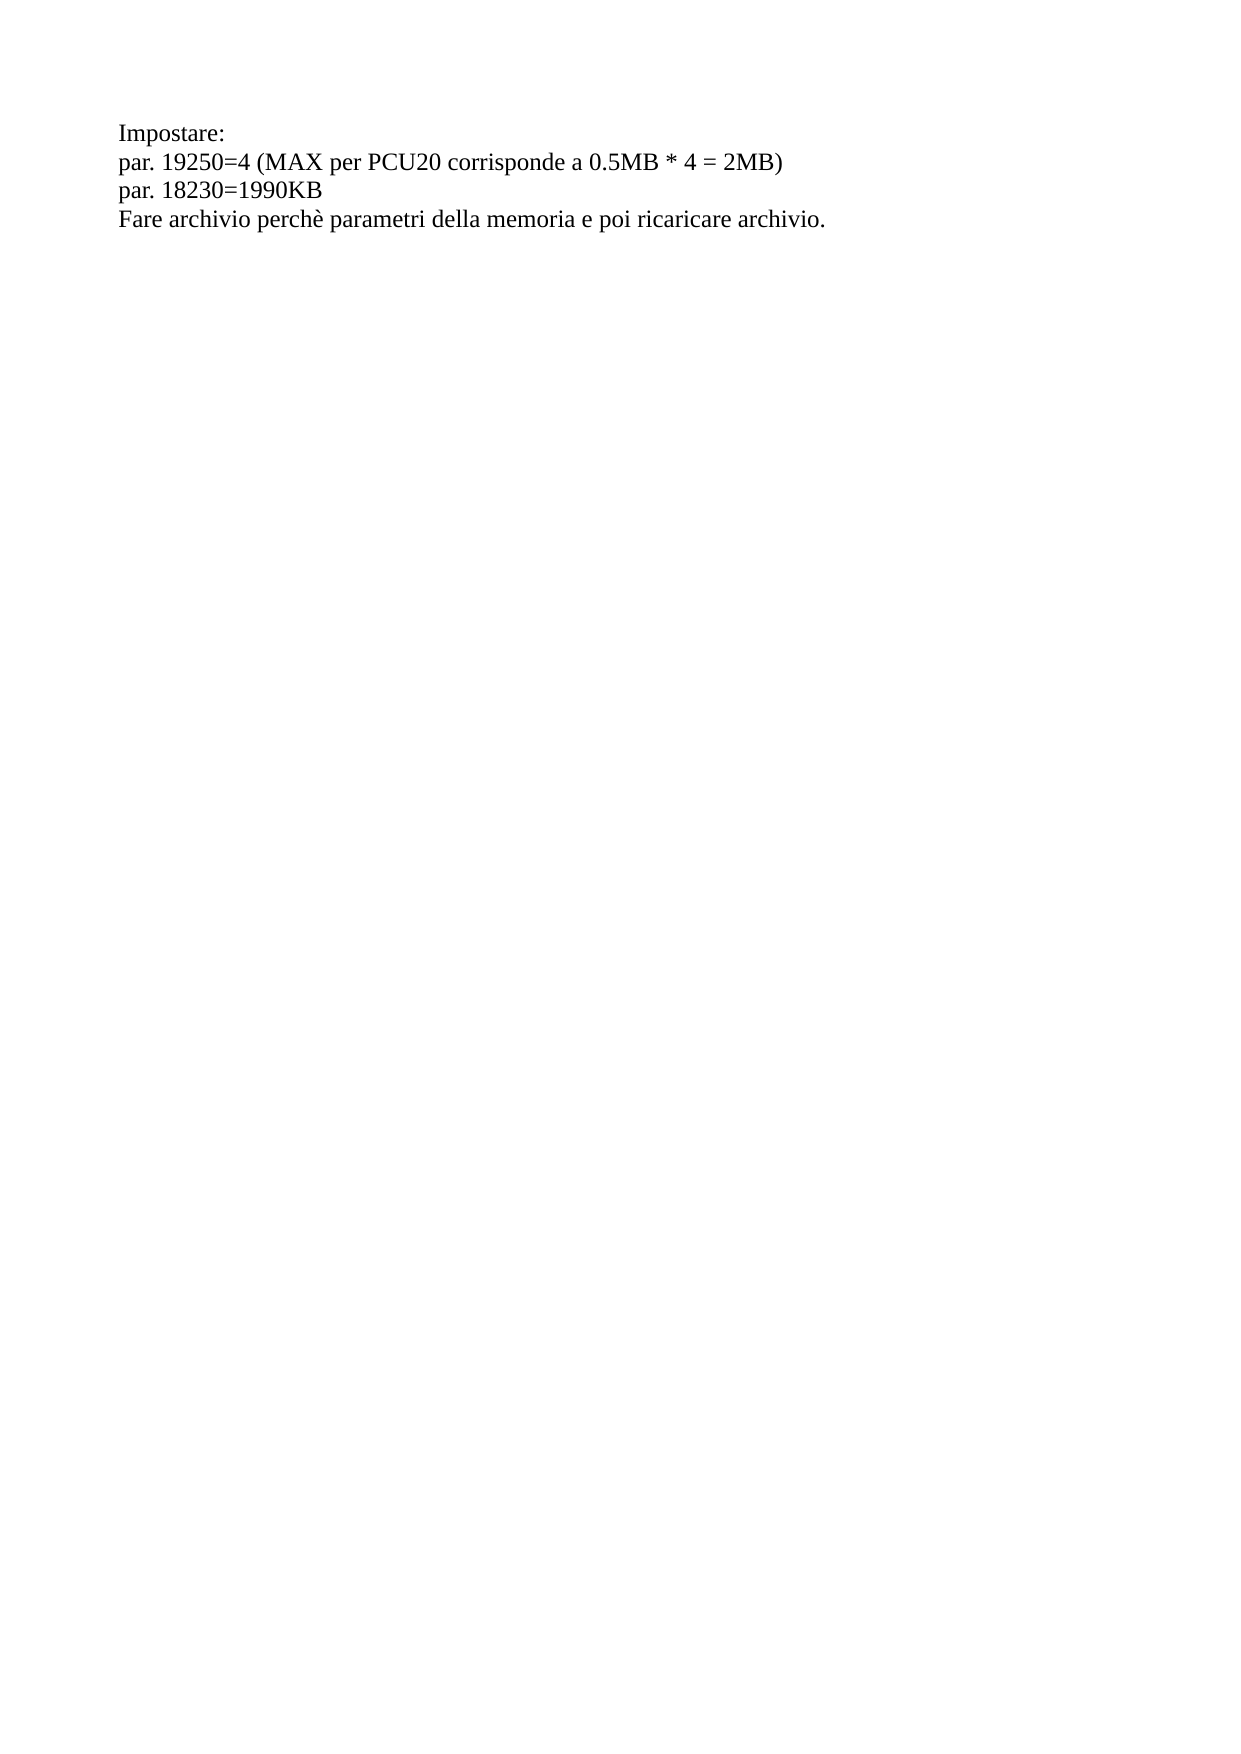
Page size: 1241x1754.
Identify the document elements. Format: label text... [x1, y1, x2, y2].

text Fare archivio perchè parametri della memoria e poi ricaricare archivio. [118, 204, 1122, 233]
text Impostare: [118, 118, 1122, 147]
text par. 19250=4 (MAX per PCU20 corrisponde a 0.5MB * 4 = 2MB) [118, 147, 1122, 176]
text par. 18230=1990KB [118, 176, 1122, 204]
